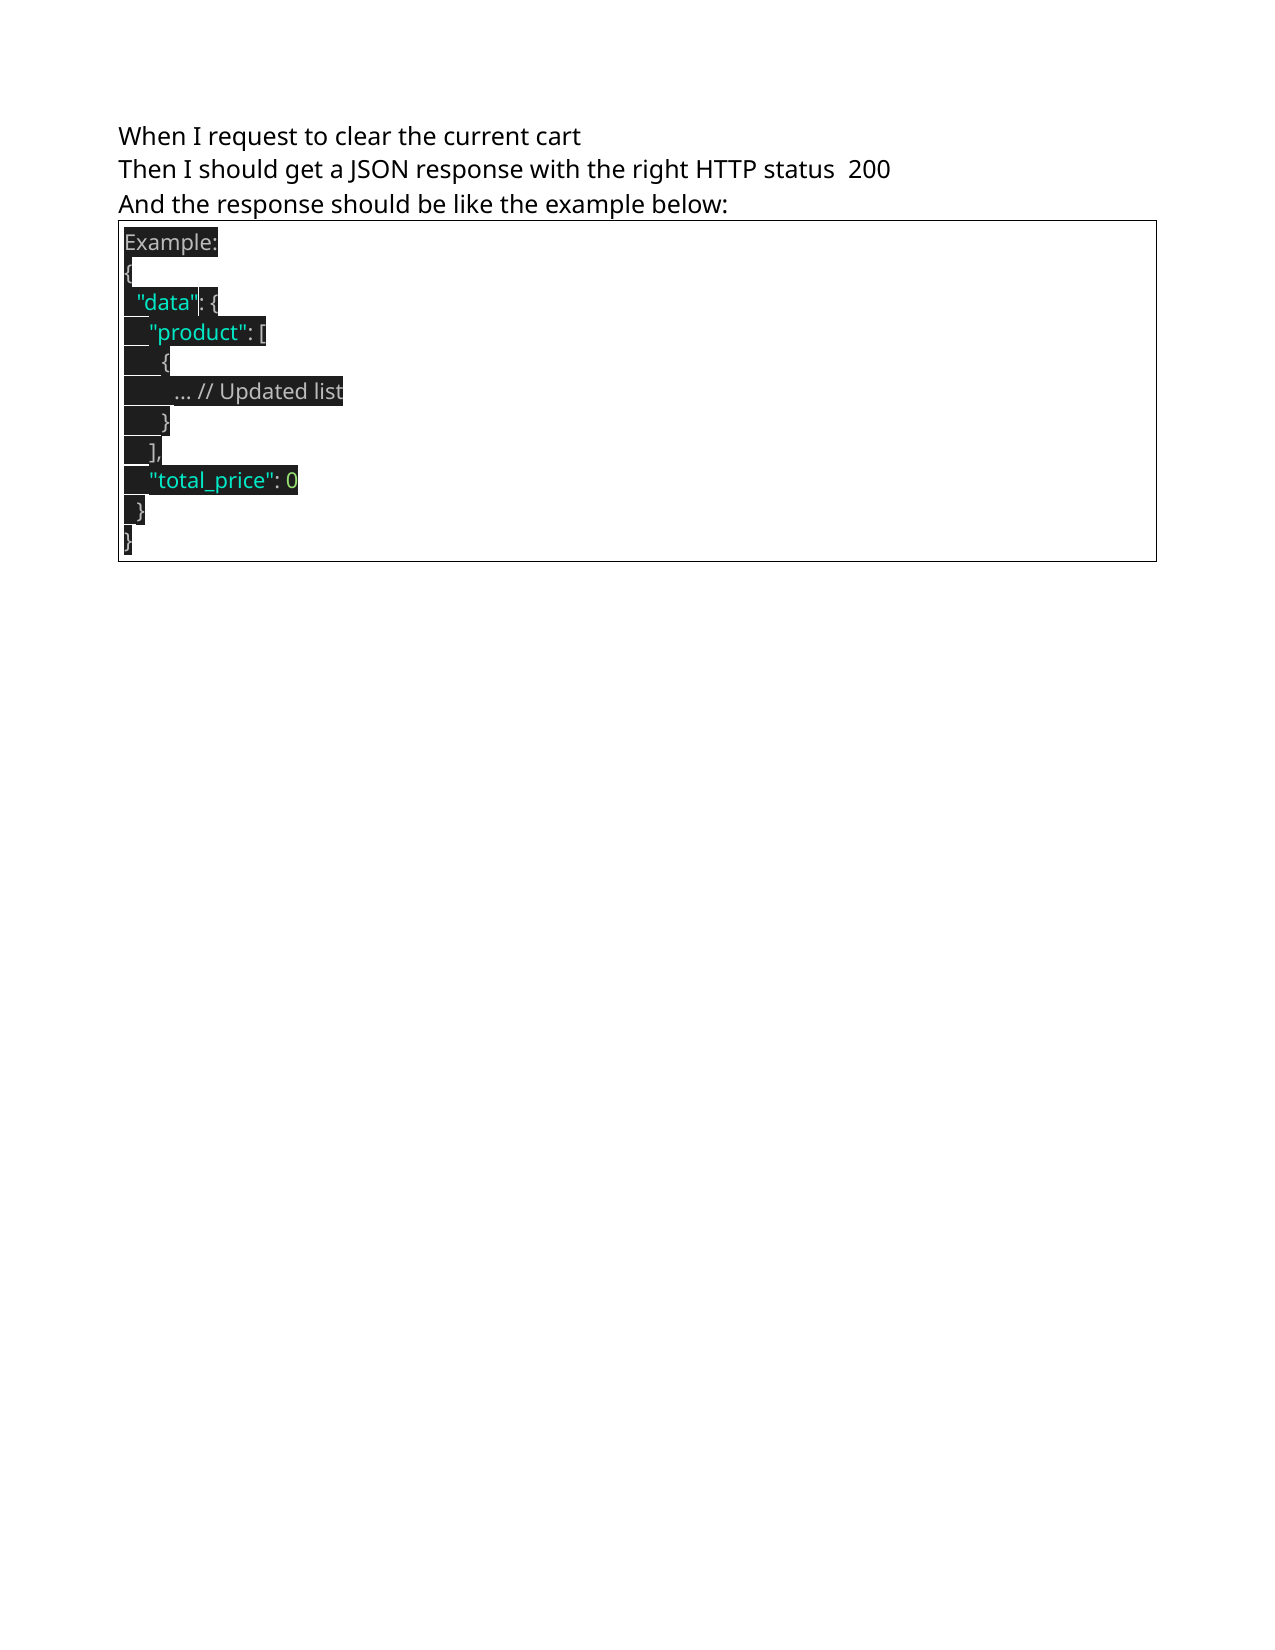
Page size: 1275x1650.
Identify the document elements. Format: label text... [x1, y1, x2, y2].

text Then I should get a JSON response with the right HTTP status 200 [118, 152, 1157, 186]
text When I request to clear the current cart [118, 118, 1157, 152]
text And the response should be like the example below: [118, 186, 1157, 220]
table_header Example: { "data": { "product": [ { ... // Updated list } ], "total_price": 0 } } [119, 221, 1156, 561]
